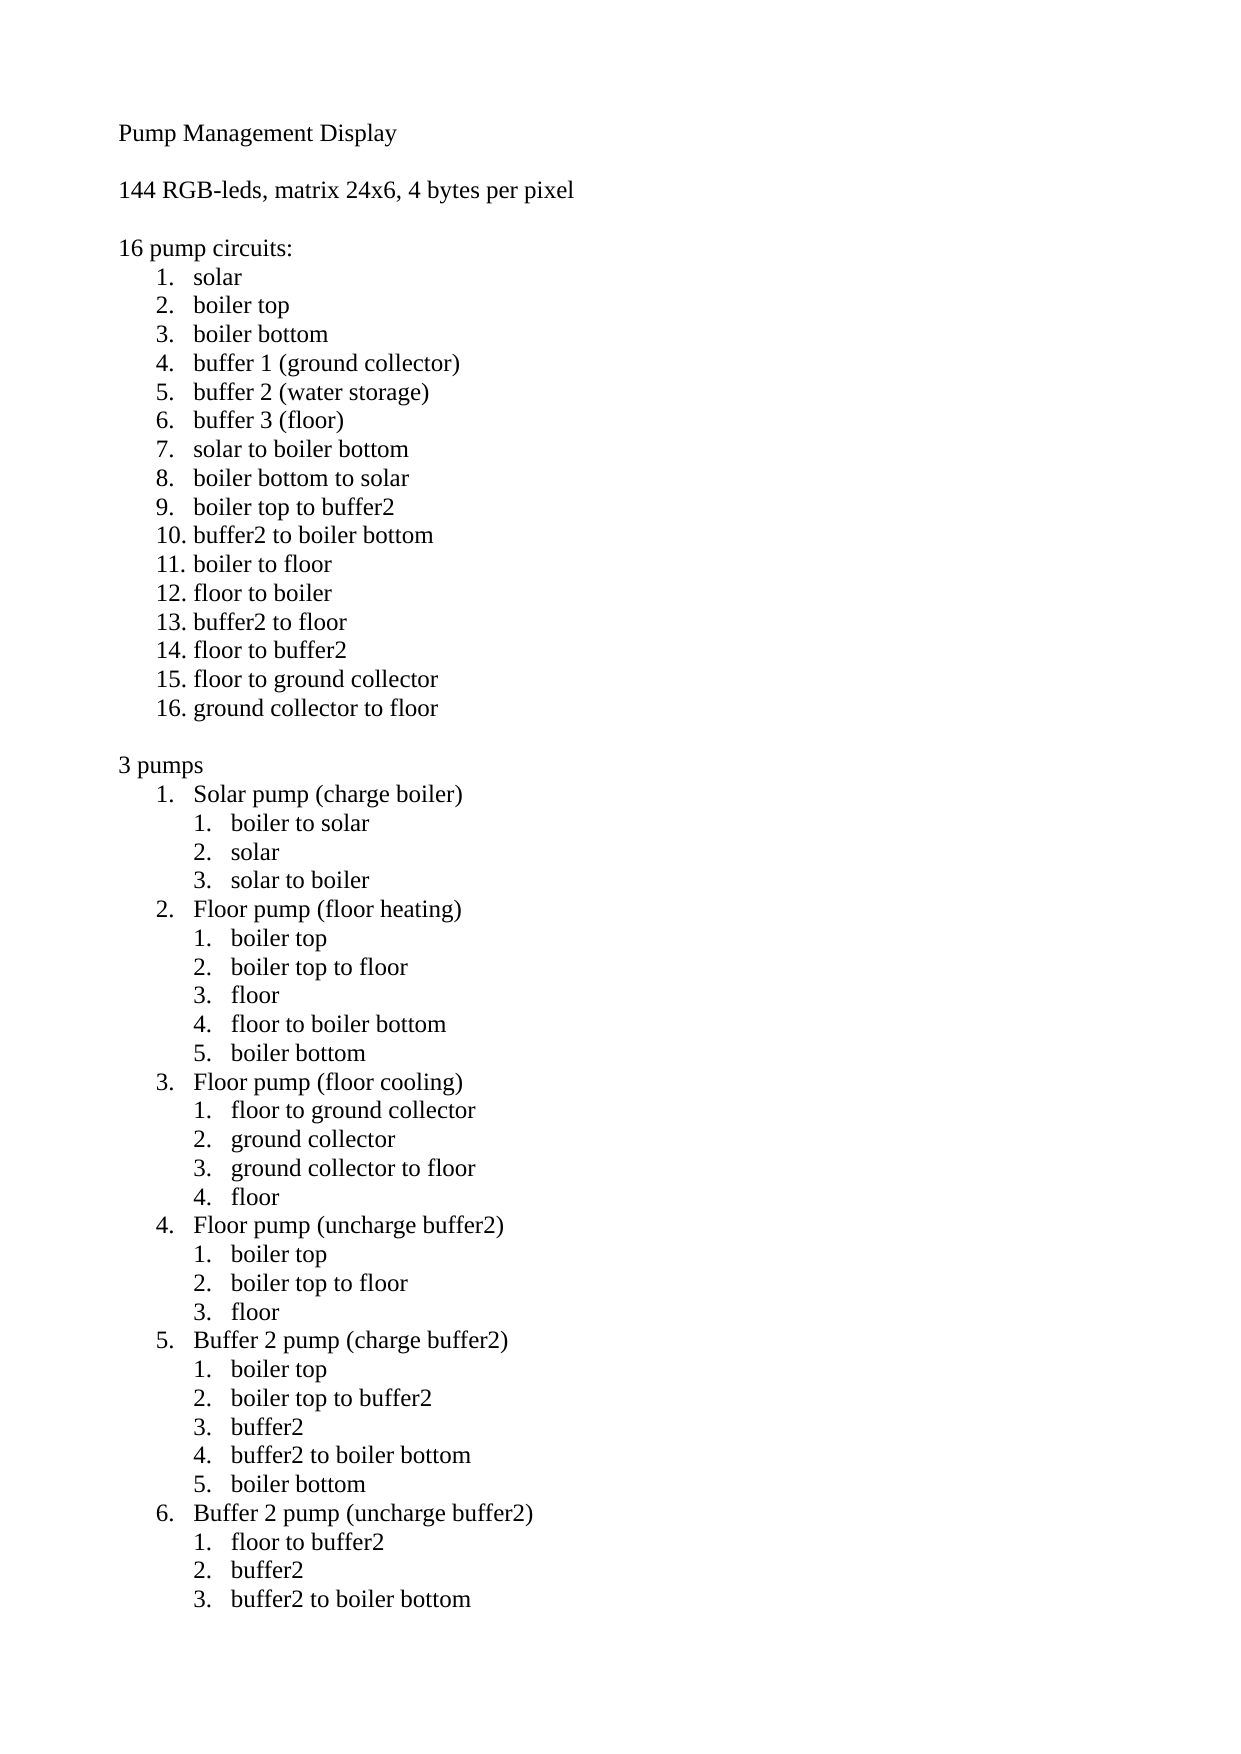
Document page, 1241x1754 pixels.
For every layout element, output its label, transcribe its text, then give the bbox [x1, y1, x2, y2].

list buffer2 [193, 1556, 1122, 1584]
text 144 RGB-leds, matrix 24x6, 4 bytes per pixel [118, 176, 1122, 204]
list floor [193, 981, 1122, 1009]
list boiler top [193, 923, 1122, 952]
list solar to boiler bottom [156, 434, 1122, 463]
list floor to boiler [156, 578, 1122, 607]
list ground collector to floor [193, 1153, 1122, 1182]
text 3 pumps [118, 751, 1122, 779]
list Solar pump (charge boiler) [156, 779, 1122, 808]
list boiler bottom [193, 1038, 1122, 1067]
list boiler bottom [193, 1469, 1122, 1498]
list buffer 1 (ground collector) [156, 348, 1122, 377]
list boiler top to floor [193, 952, 1122, 981]
list boiler top to buffer2 [193, 1383, 1122, 1412]
list solar to boiler [193, 866, 1122, 894]
list boiler top [193, 1354, 1122, 1383]
list boiler top to floor [193, 1268, 1122, 1297]
list ground collector [193, 1124, 1122, 1153]
list floor to ground collector [156, 664, 1122, 693]
text Pump Management Display [118, 118, 1122, 147]
list buffer2 to boiler bottom [193, 1441, 1122, 1469]
list buffer 2 (water storage) [156, 377, 1122, 406]
list boiler bottom [156, 319, 1122, 348]
list boiler top to buffer2 [156, 492, 1122, 521]
list buffer2 [193, 1412, 1122, 1441]
list solar [156, 262, 1122, 291]
list Floor pump (floor cooling) [156, 1067, 1122, 1096]
list floor to buffer2 [156, 636, 1122, 664]
list boiler to solar [193, 808, 1122, 837]
list floor [193, 1182, 1122, 1211]
list Buffer 2 pump (charge buffer2) [156, 1326, 1122, 1354]
list Floor pump (floor heating) [156, 894, 1122, 923]
text 16 pump circuits: [118, 233, 1122, 262]
list Buffer 2 pump (uncharge buffer2) [156, 1498, 1122, 1527]
list boiler top [193, 1239, 1122, 1268]
list boiler top [156, 291, 1122, 319]
list boiler bottom to solar [156, 463, 1122, 492]
list ground collector to floor [156, 693, 1122, 722]
list buffer2 to boiler bottom [156, 521, 1122, 549]
list buffer2 to boiler bottom [193, 1584, 1122, 1613]
list buffer 3 (floor) [156, 406, 1122, 434]
list boiler to floor [156, 549, 1122, 578]
list floor [193, 1297, 1122, 1326]
list floor to buffer2 [193, 1527, 1122, 1556]
list solar [193, 837, 1122, 866]
list floor to ground collector [193, 1096, 1122, 1124]
list Floor pump (uncharge buffer2) [156, 1211, 1122, 1239]
list buffer2 to floor [156, 607, 1122, 636]
list floor to boiler bottom [193, 1009, 1122, 1038]
